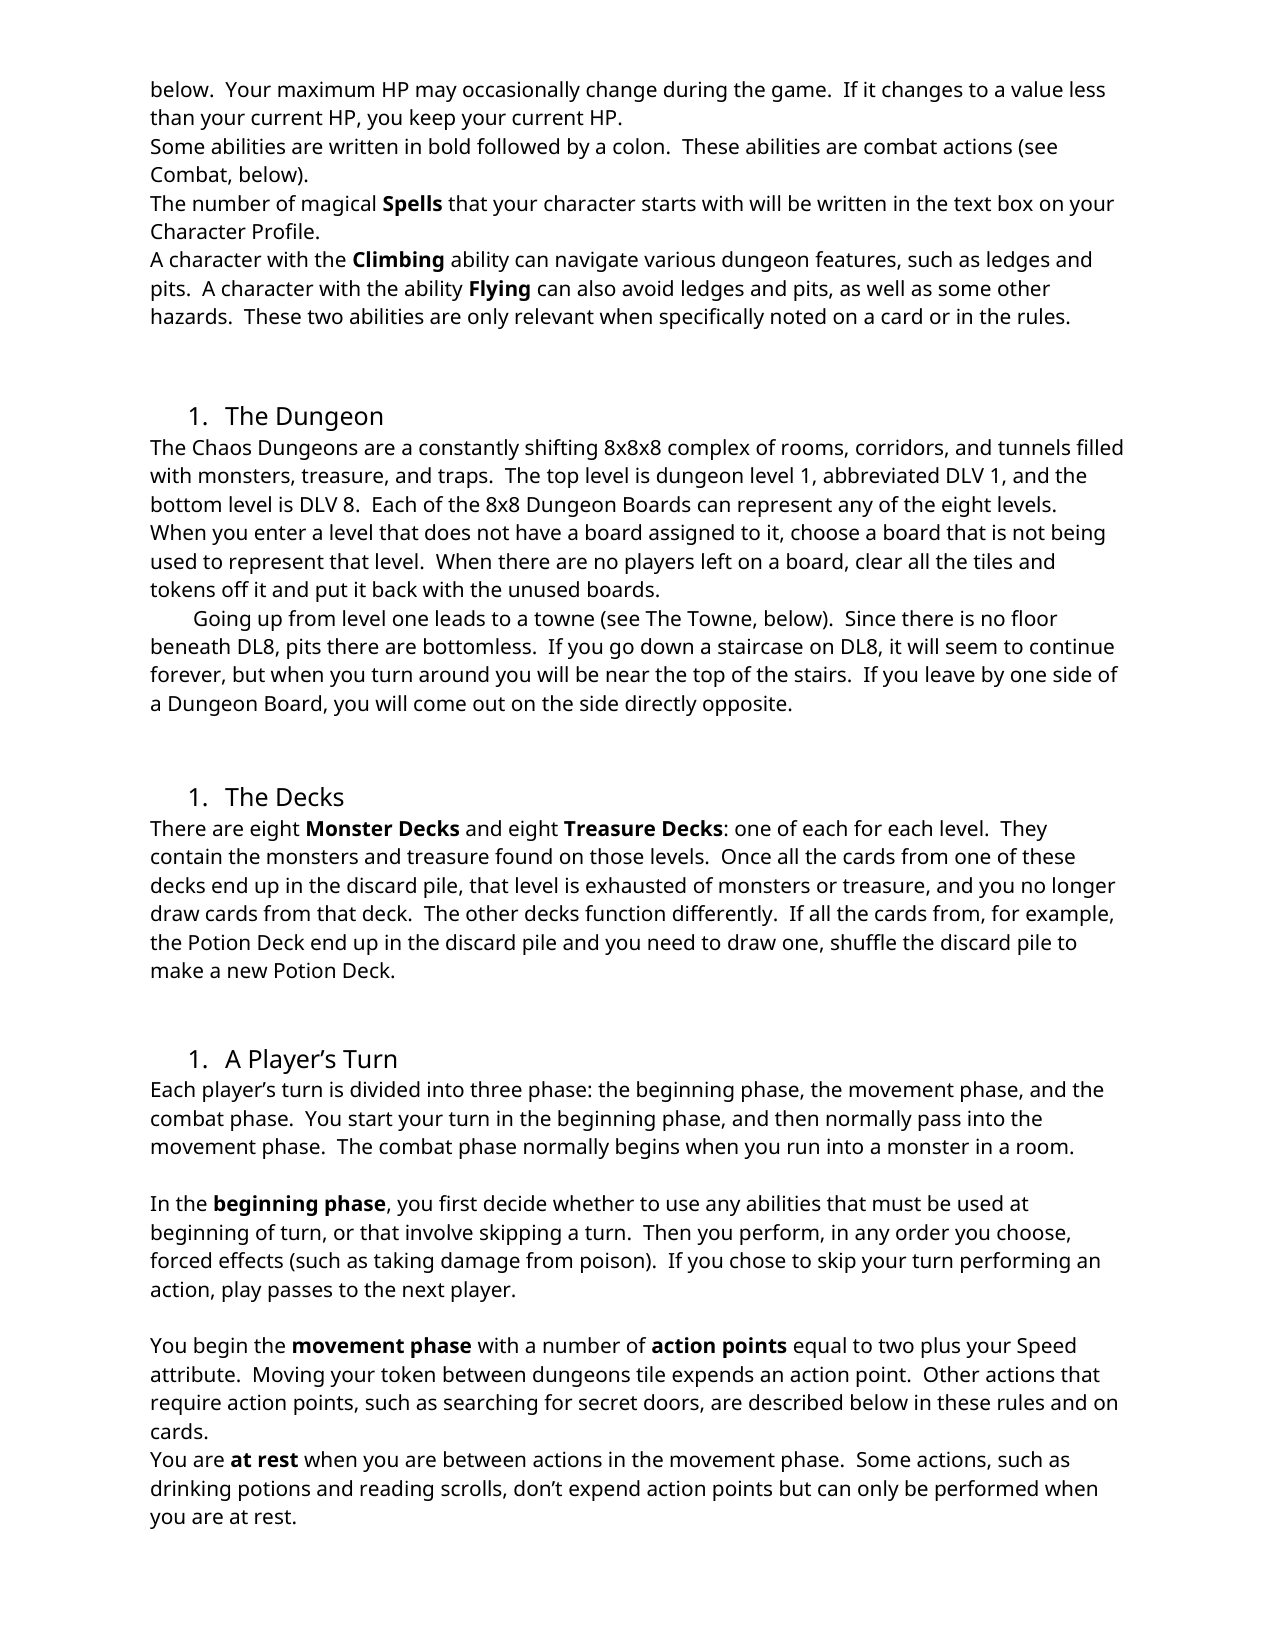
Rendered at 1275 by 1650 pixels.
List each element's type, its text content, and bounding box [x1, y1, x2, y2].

text There are eight Monster Decks and eight Treasure Decks: one of each for each level. They contain the monsters and treasure found on those levels. Once all the cards from one of these decks end up in the discard pile, that level is exhausted of monsters or treasure, and you no longer draw cards from that deck. The other decks function differently. If all the cards from, for example, the Potion Deck end up in the discard pile and you need to draw one, shuffle the discard pile to make a new Potion Deck. [150, 814, 1125, 985]
text The number of magical Spells that your character starts with will be written in the text box on your Character Profile. [150, 189, 1125, 246]
text Each player’s turn is divided into three phase: the beginning phase, the movement phase, and the combat phase. You start your turn in the beginning phase, and then normally pass into the movement phase. The combat phase normally begins when you run into a monster in a room. [150, 1076, 1125, 1161]
text below. Your maximum HP may occasionally change during the game. If it changes to a value less than your current HP, you keep your current HP. [150, 75, 1125, 132]
list A Player’s Turn [187, 1042, 1125, 1076]
text You are at rest when you are between actions in the movement phase. Some actions, such as drinking potions and reading scrolls, don’t expend action points but can only be performed when you are at rest. [150, 1445, 1125, 1531]
text A character with the Climbing ability can navigate various dungeon features, such as ledges and pits. A character with the ability Flying can also avoid ledges and pits, as well as some other hazards. These two abilities are only relevant when specifically noted on a card or in the rules. [150, 246, 1125, 331]
text In the beginning phase, you first decide whether to use any abilities that must be used at beginning of turn, or that involve skipping a turn. Then you perform, in any order you choose, forced effects (such as taking damage from poison). If you chose to skip your turn performing an action, play passes to the next player. [150, 1189, 1125, 1303]
text You begin the movement phase with a number of action points equal to two plus your Speed attribute. Moving your token between dungeons tile expends an action point. Other actions that require action points, such as searching for secret doors, are described below in these rules and on cards. [150, 1332, 1125, 1445]
text Going up from level one leads to a towne (see The Towne, below). Since there is no floor beneath DL8, pits there are bottomless. If you go down a staircase on DL8, it will seem to continue forever, but when you turn around you will be near the top of the stairs. If you leave by one side of a Dungeon Board, you will come out on the side directly opposite. [150, 604, 1125, 717]
text The Chaos Dungeons are a constantly shifting 8x8x8 complex of rooms, corridors, and tunnels filled with monsters, treasure, and traps. The top level is dungeon level 1, abbreviated DLV 1, and the bottom level is DLV 8. Each of the 8x8 Dungeon Boards can represent any of the eight levels. When you enter a level that does not have a board assigned to it, choose a board that is not being used to represent that level. When there are no players left on a board, clear all the tiles and tokens off it and put it back with the unused boards. [150, 433, 1125, 604]
list The Dungeon [187, 399, 1125, 433]
list The Decks [187, 780, 1125, 814]
text Some abilities are written in bold followed by a colon. These abilities are combat actions (see Combat, below). [150, 132, 1125, 189]
